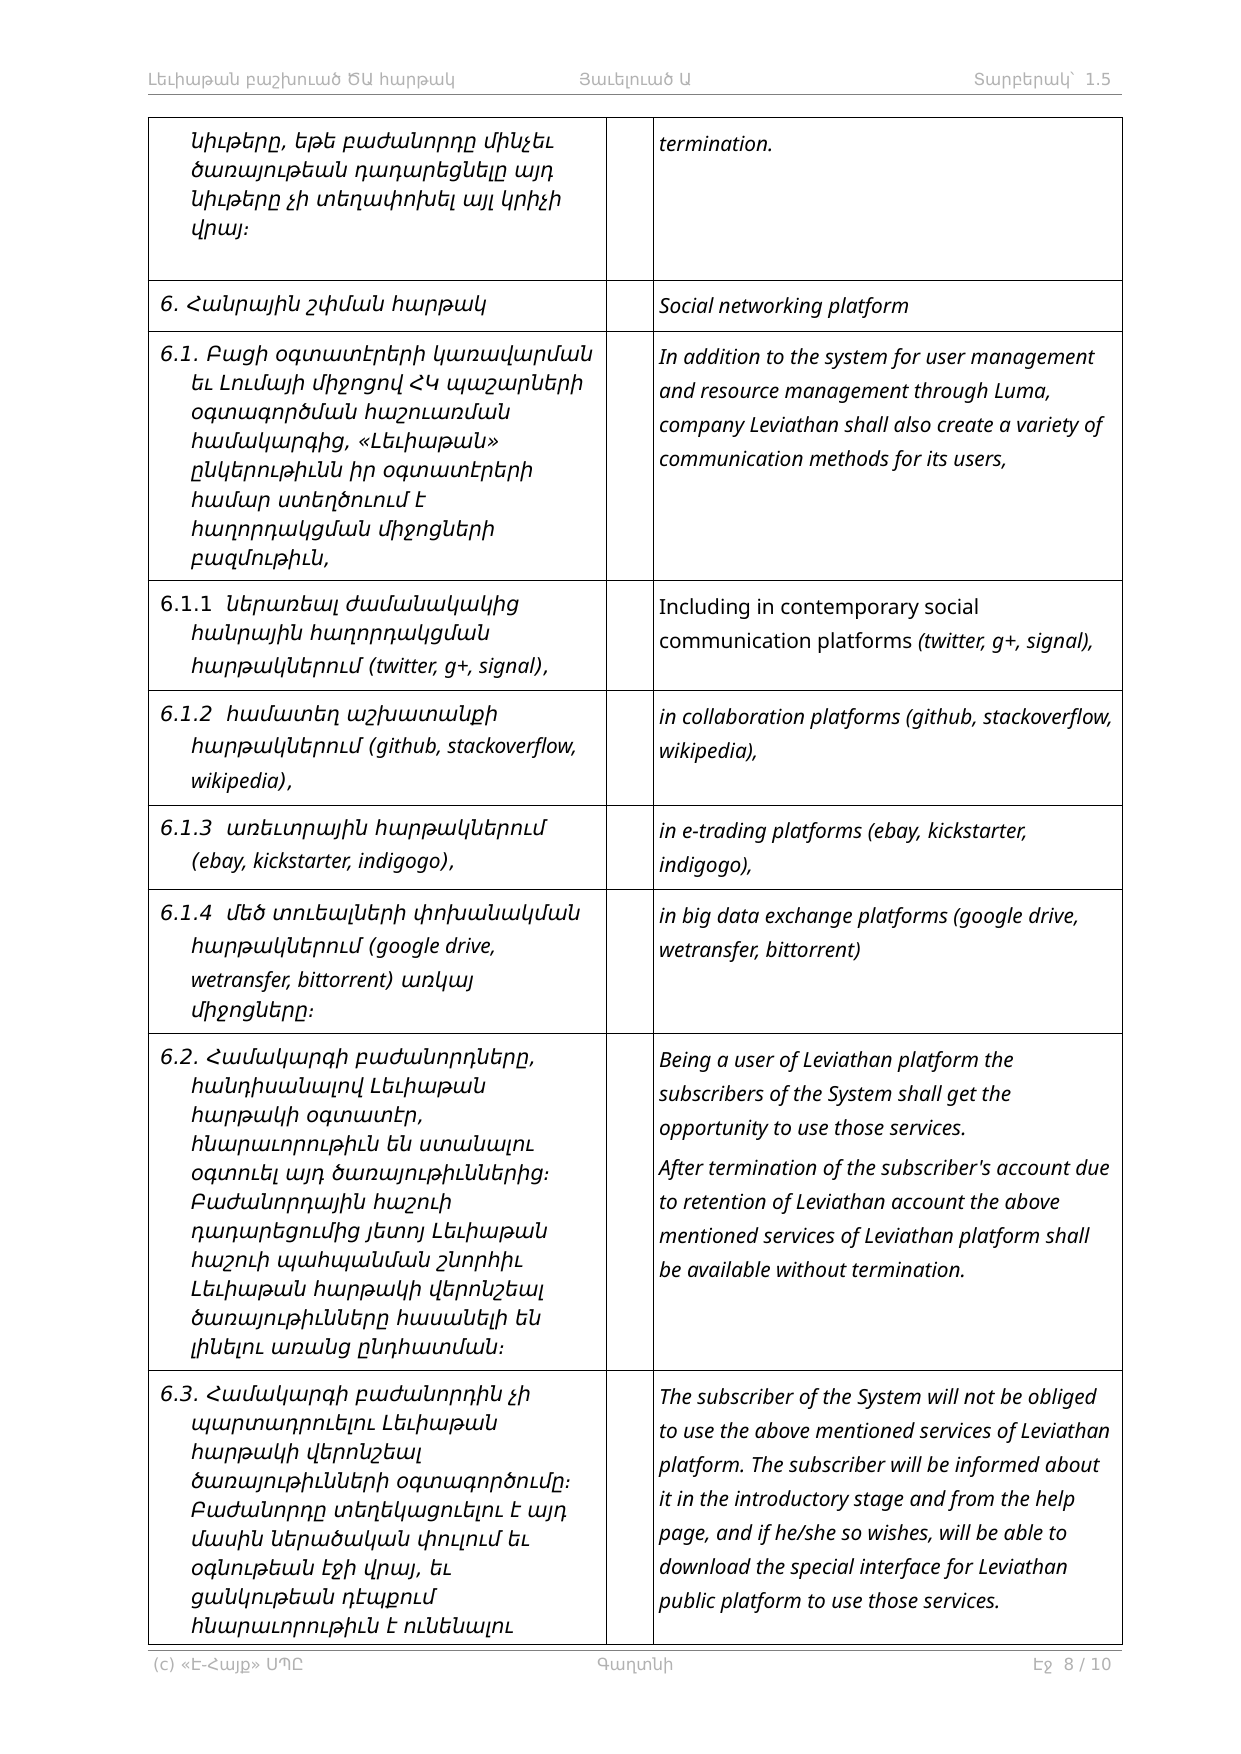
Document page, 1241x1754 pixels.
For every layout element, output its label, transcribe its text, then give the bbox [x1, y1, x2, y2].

table_cell մեծ տուեալների փոխանակման հարթակներում (google drive, wetransfer, bittorrent) առկայ միջոցները։ [149, 890, 606, 1033]
table_cell Բացի օգտատէրերի կառավարման եւ Լումայի միջոցով ՀԿ պաշարների օգտագործման հաշուառման համակարգից, «Լեւիաթան» ընկերութիւնն իր օգտատէրերի համար ստեղծուում է հաղորդակցման միջոցների բազմութիւն, [149, 332, 606, 580]
table_cell in big data exchange platforms (google drive, wetransfer, bittorrent) [654, 890, 1122, 1033]
table_cell The subscriber of the System will not be obliged to use the above mentioned services of Leviathan platform. The subscriber will be informed about it in the introductory stage and from the help page, and if he/she so wishes, will be able to download the special interface for Leviathan public platform to use those services. [654, 1371, 1122, 1644]
table_cell համատեղ աշխատանքի հարթակներում (github, stackoverflow, wikipedia), [149, 691, 606, 804]
table_cell նիւթերը, եթե բաժանորդը մինչեւ ծառայութեան դադարեցնելը այդ նիւթերը չի տեղափոխել այլ կրիչի վրայ։ [149, 118, 606, 280]
table_cell In addition to the system for user management and resource management through Luma, company Leviathan shall also create a variety of communication methods for its users, [654, 332, 1122, 580]
table_cell [607, 806, 653, 889]
table_cell in e-trading platforms (ebay, kickstarter, indigogo), [654, 806, 1122, 889]
table_cell [607, 281, 653, 331]
table_cell [607, 1371, 653, 1644]
table_cell Social networking platform [654, 281, 1122, 331]
table_cell Including in contemporary social communication platforms (twitter, g+, signal), [654, 581, 1122, 690]
table_cell [607, 118, 653, 280]
table_cell [607, 581, 653, 690]
table_cell Being a user of Leviathan platform the subscribers of the System shall get the opportunity to use those services. After termination of the subscriber's account due to retention of Leviathan account the above mentioned services of Leviathan platform shall be available without termination. [654, 1034, 1122, 1370]
table_cell [607, 691, 653, 804]
table_cell [607, 1034, 653, 1370]
table_cell termination. [654, 118, 1122, 280]
table_cell in collaboration platforms (github, stackoverflow, wikipedia), [654, 691, 1122, 804]
table_cell ներառեալ ժամանակակից հանրային հաղորդակցման հարթակներում (twitter, g+, signal), [149, 581, 606, 690]
table_cell [607, 890, 653, 1033]
table_cell առեւտրային hարթակներում (ebay, kickstarter, indigogo), [149, 806, 606, 889]
table_cell Համակարգի բաժանորդները, հանդիսանալով Լեւիաթան հարթակի օգտատէր, հնարաւորութիւն են ստանալու օգտուել այդ ծառայութիւններից։ Բաժանորդային հաշուի դադարեցումից յետոյ Լեւիաթան հաշուի պահպանման շնորհիւ Լեւիաթան հարթակի վերոնշեալ ծառայութիւնները հասանելի են լինելու առանց ընդհատման։ [149, 1034, 606, 1370]
table_cell [607, 332, 653, 580]
table_cell Համակարգի բաժանորդին չի պարտադրուելու Լեւիաթան հարթակի վերոնշեալ ծառայութիւնների օգտագործումը։ Բաժանորդը տեղեկացուելու է այդ մասին ներածական փուլում եւ օգնութեան էջի վրայ, եւ ցանկութեան դէպքում հնարաւորութիւն է ունենալու [149, 1371, 606, 1644]
table_cell Հանրային շփման հարթակ [149, 281, 606, 331]
